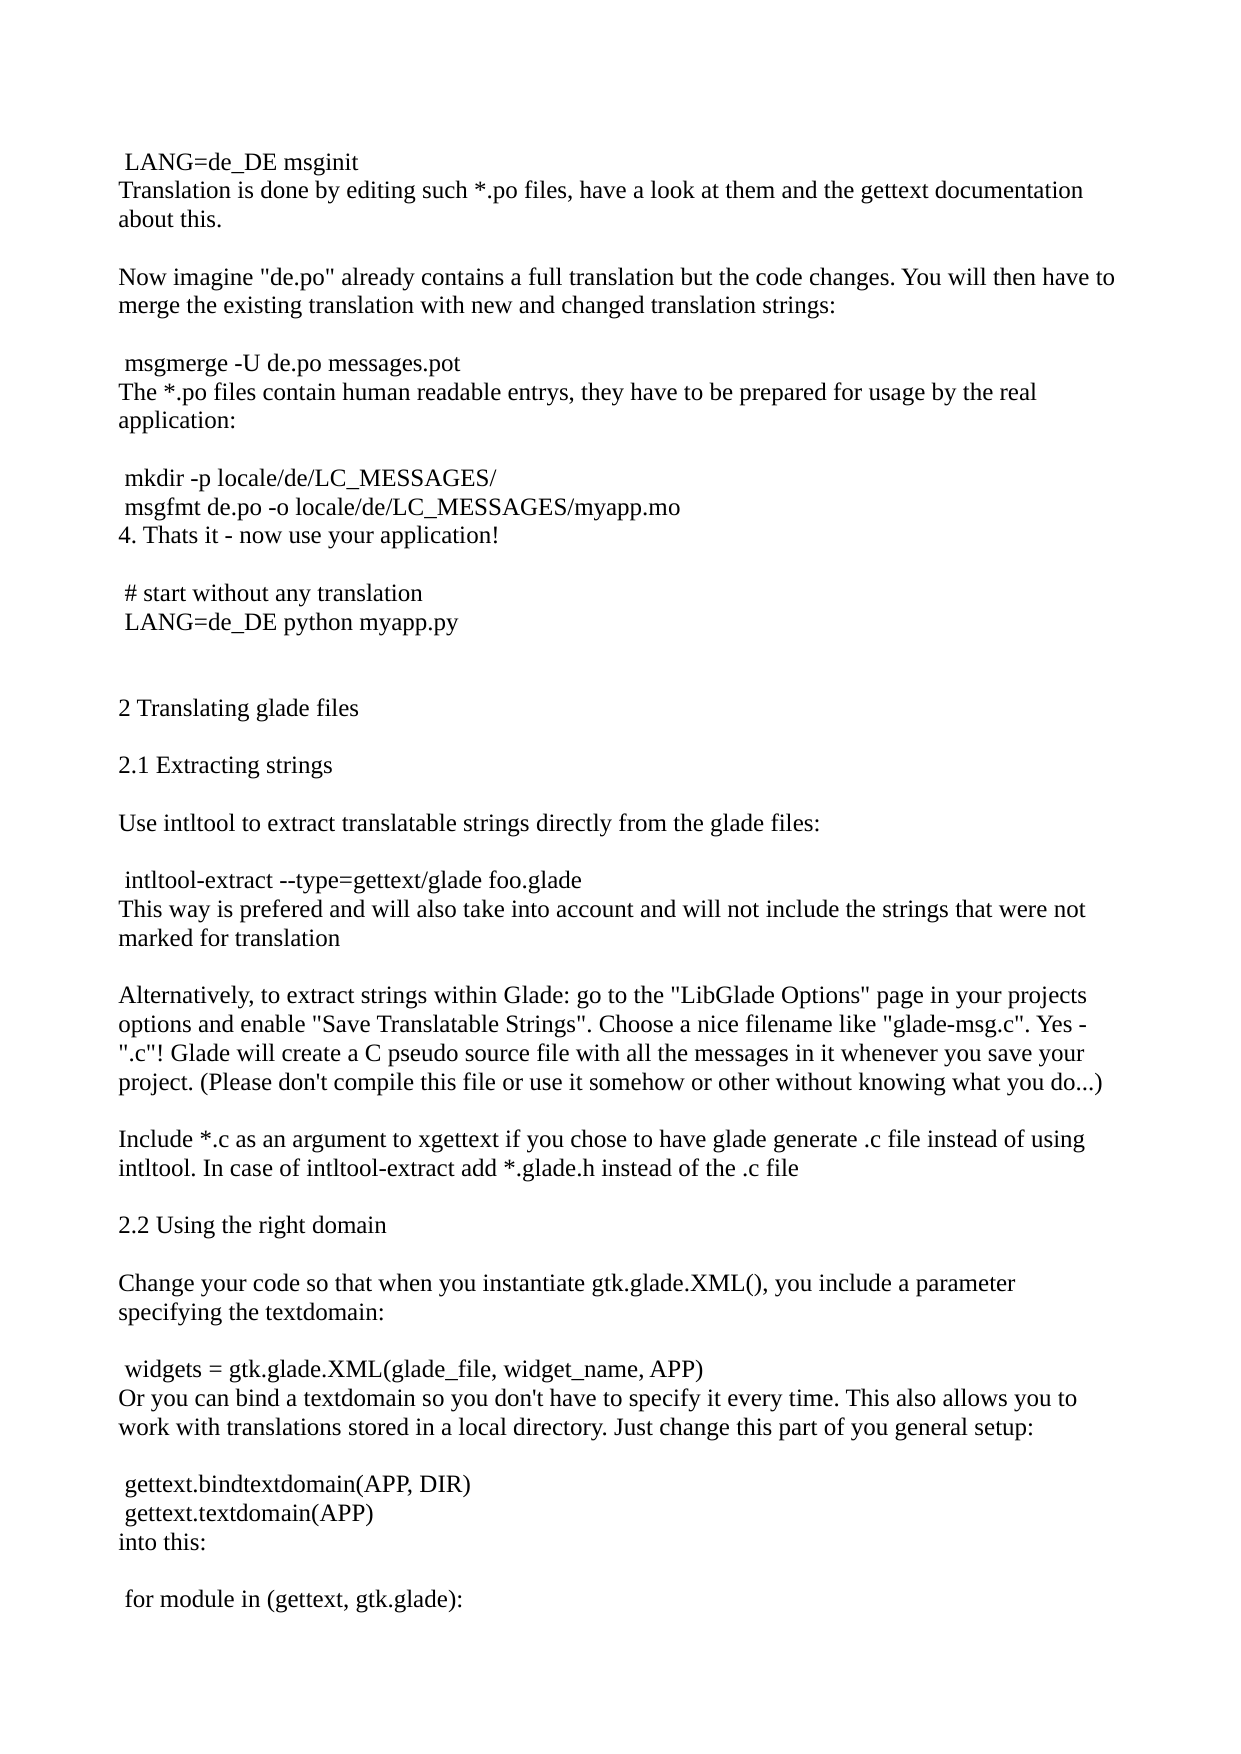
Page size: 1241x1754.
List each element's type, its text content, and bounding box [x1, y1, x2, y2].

text 2.2 Using the right domain [118, 1211, 1122, 1239]
text Use intltool to extract translatable strings directly from the glade files: [118, 808, 1122, 837]
text 4. Thats it - now use your application! [118, 521, 1122, 549]
text Change your code so that when you instantiate gtk.glade.XML(), you include a parameter specifying the textdomain: [118, 1268, 1122, 1326]
text into this: [118, 1527, 1122, 1556]
text Translation is done by editing such *.po files, have a look at them and the gettext documentation about this. [118, 176, 1122, 233]
text for module in (gettext, gtk.glade): [118, 1584, 1122, 1613]
text 2.1 Extracting strings [118, 751, 1122, 779]
text Include *.c as an argument to xgettext if you chose to have glade generate .c file instead of using intltool. In case of intltool-extract add *.glade.h instead of the .c file [118, 1124, 1122, 1182]
text # start without any translation [118, 578, 1122, 607]
text gettext.bindtextdomain(APP, DIR) [118, 1469, 1122, 1498]
text widgets = gtk.glade.XML(glade_file, widget_name, APP) [118, 1354, 1122, 1383]
text mkdir -p locale/de/LC_MESSAGES/ [118, 463, 1122, 492]
text Or you can bind a textdomain so you don't have to specify it every time. This also allows you to work with translations stored in a local directory. Just change this part of you general setup: [118, 1383, 1122, 1441]
text LANG=de_DE python myapp.py [118, 607, 1122, 636]
text intltool-extract --type=gettext/glade foo.glade [118, 866, 1122, 894]
text The *.po files contain human readable entrys, they have to be prepared for usage by the real application: [118, 377, 1122, 434]
text This way is prefered and will also take into account and will not include the strings that were not marked for translation [118, 894, 1122, 952]
text LANG=de_DE msginit [118, 147, 1122, 176]
text Alternatively, to extract strings within Glade: go to the "LibGlade Options" page in your projects options and enable "Save Translatable Strings". Choose a nice filename like "glade-msg.c". Yes - ".c"! Glade will create a C pseudo source file with all the messages in it whenever you save your project. (Please don't compile this file or use it somehow or other without knowing what you do...) [118, 981, 1122, 1096]
text 2 Translating glade files [118, 693, 1122, 722]
text msgmerge -U de.po messages.pot [118, 348, 1122, 377]
text Now imagine "de.po" already contains a full translation but the code changes. You will then have to merge the existing translation with new and changed translation strings: [118, 262, 1122, 319]
text msgfmt de.po -o locale/de/LC_MESSAGES/myapp.mo [118, 492, 1122, 521]
text gettext.textdomain(APP) [118, 1498, 1122, 1527]
